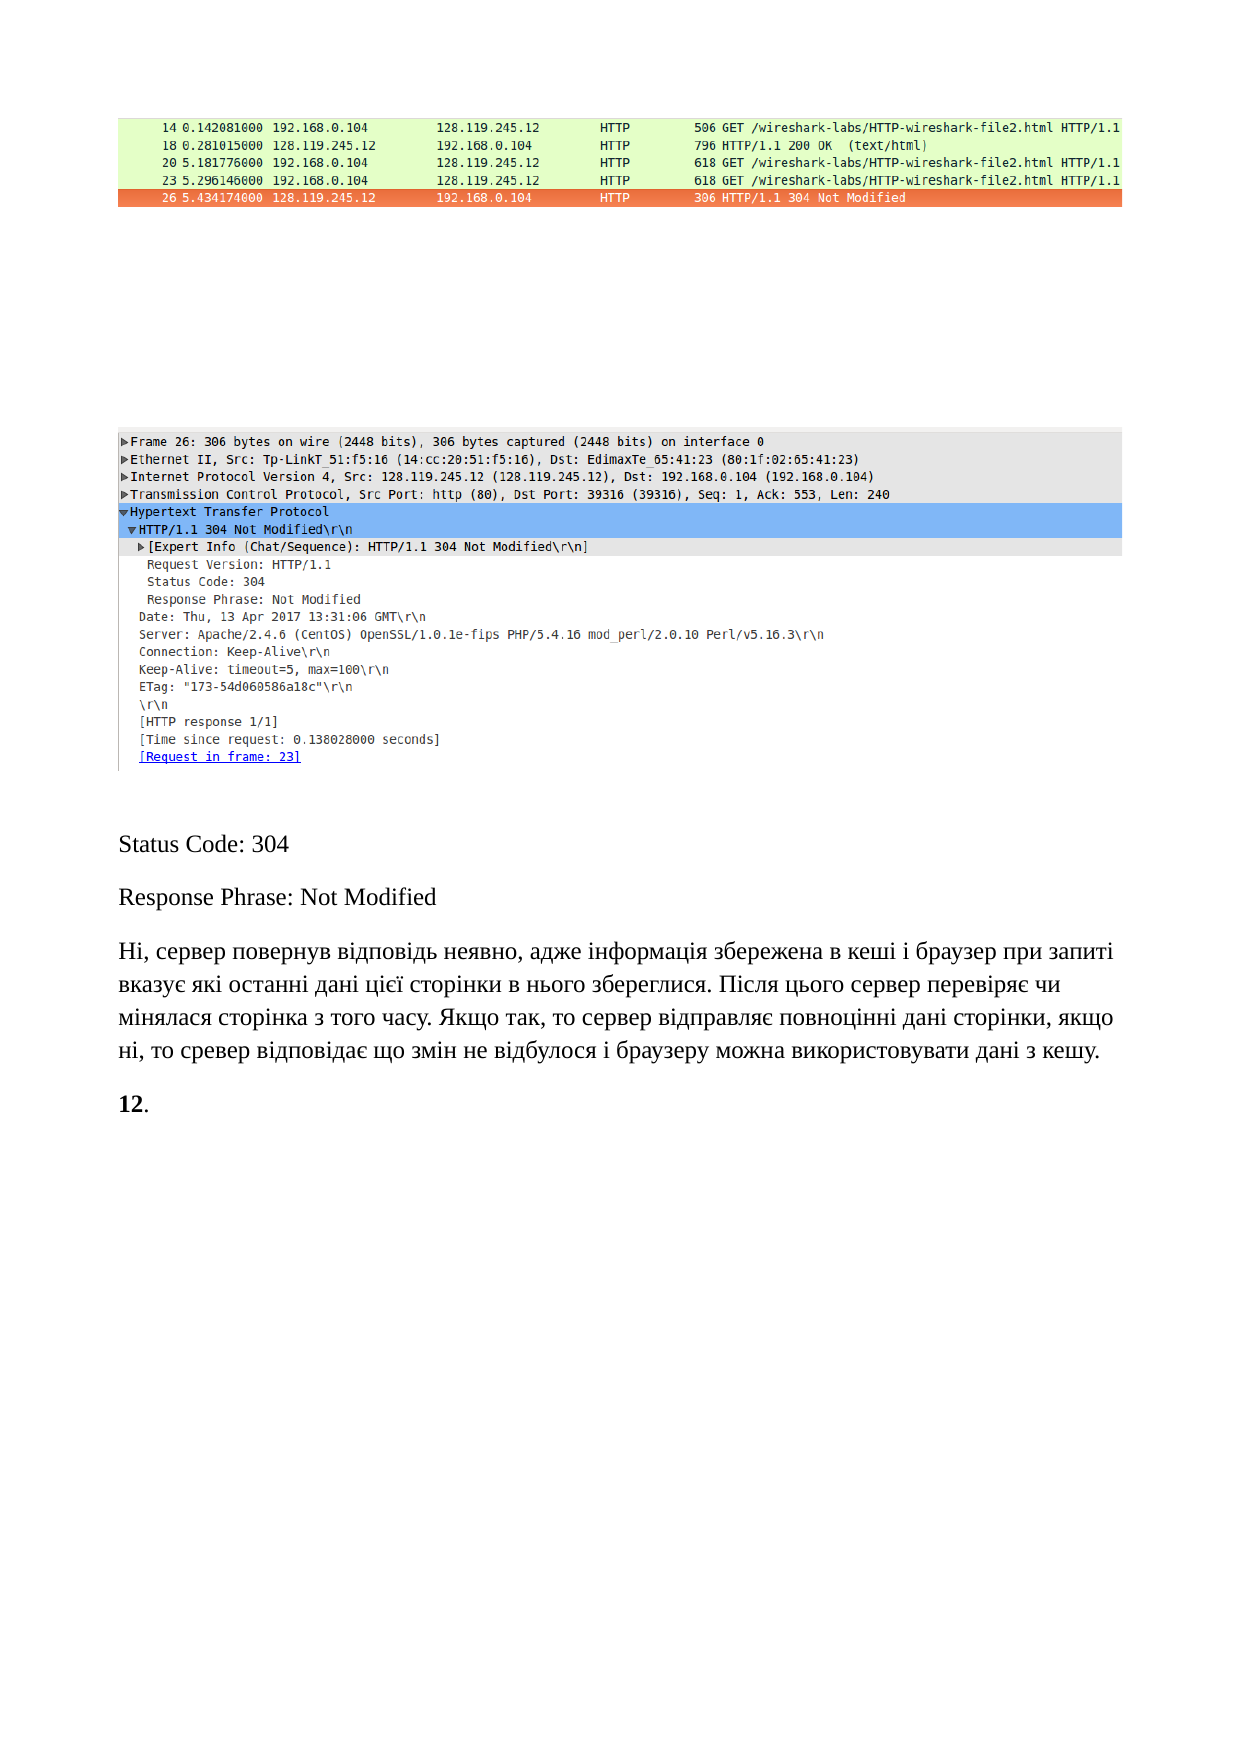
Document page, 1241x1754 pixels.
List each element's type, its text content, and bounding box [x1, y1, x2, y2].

list 12. [118, 1089, 1122, 1118]
list Ні, сервер повернув відповідь неявно, адже інформація збережена в кеші і браузер при запиті вказує які останні дані цієї сторінки в нього збереглися. Після цього сервер перевіряє чи мінялася сторінка з того часу. Якщо так, то сервер відправляє повноцінні дані сторінки, якщо ні, то сревер відповідає що змін не відбулося і браузеру можна використовувати дані з кешу. [118, 936, 1122, 1064]
list Response Phrase: Not Modified [118, 882, 1122, 911]
list Status Code: 304 [118, 829, 1122, 857]
picture [118, 118, 1123, 771]
